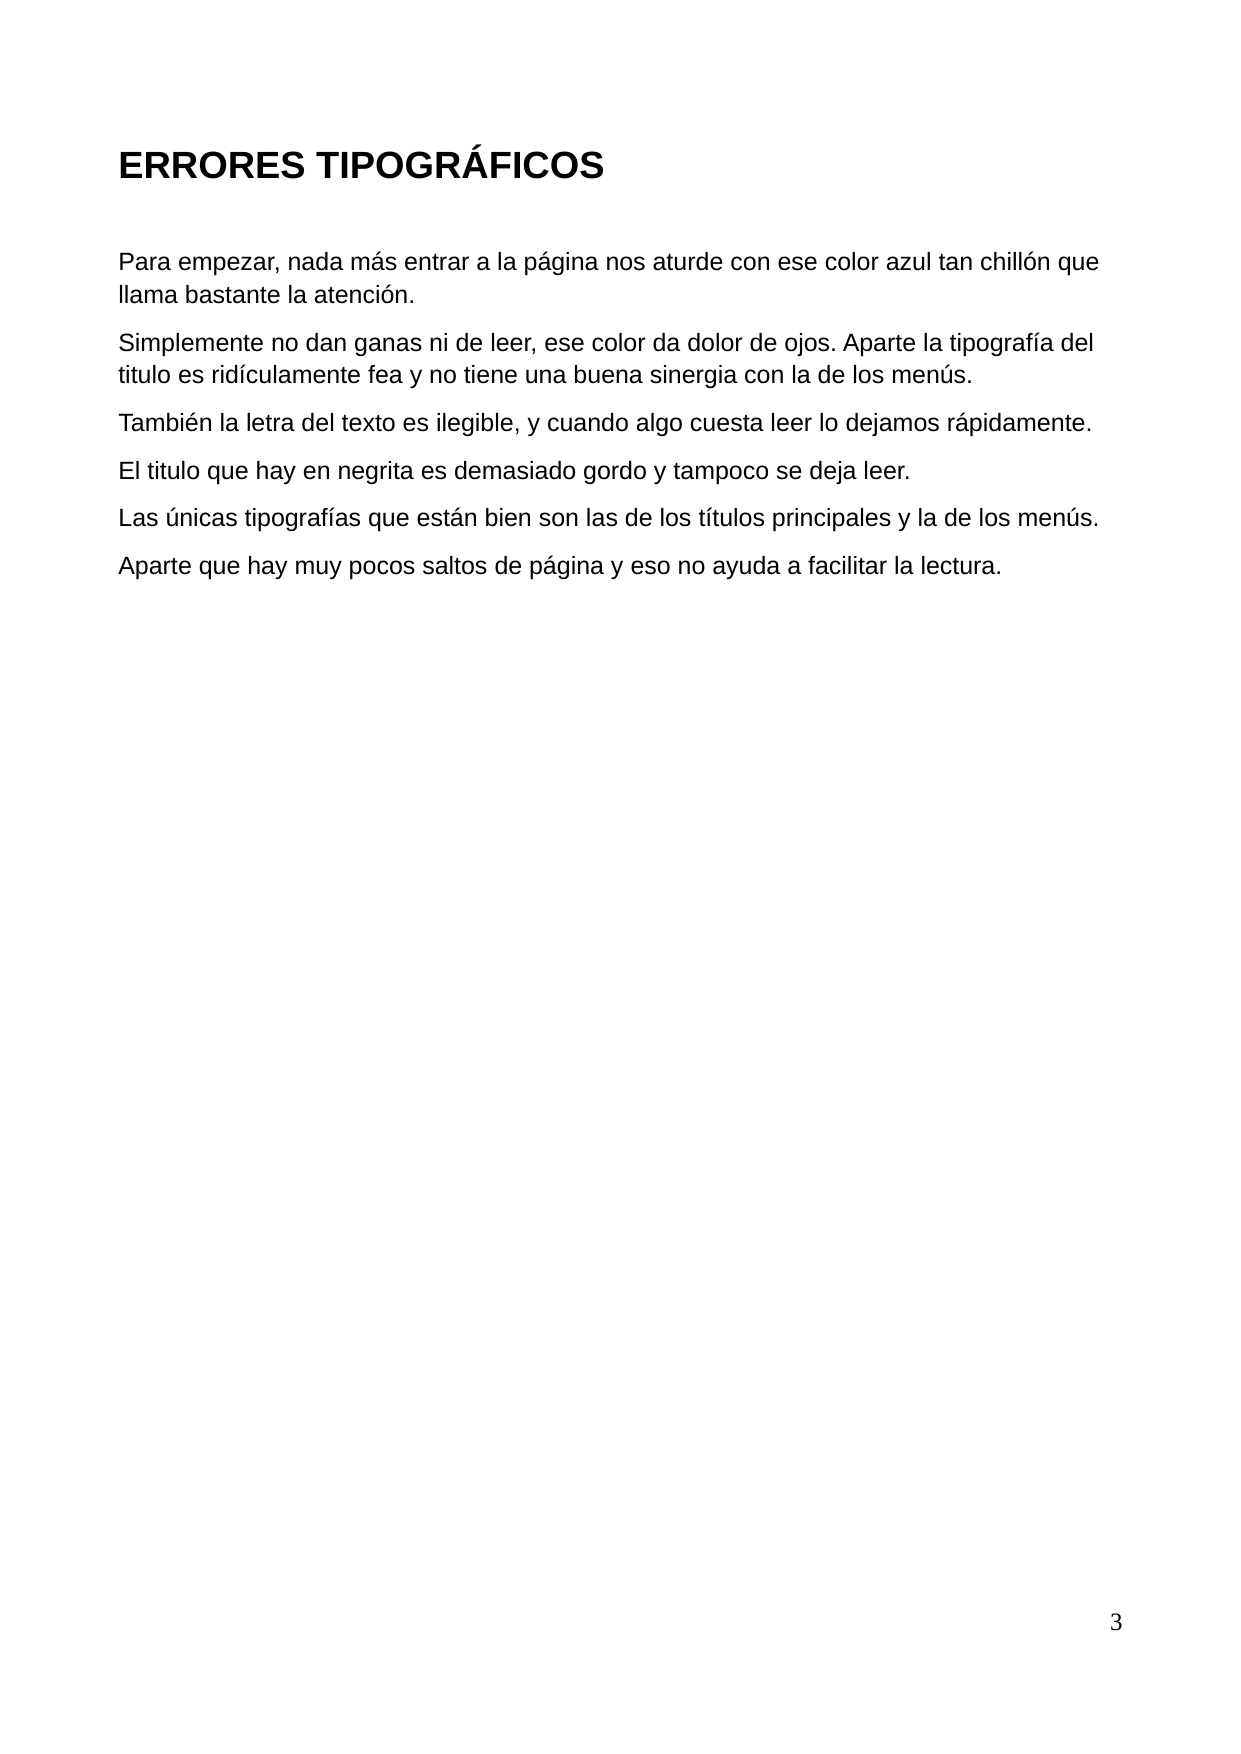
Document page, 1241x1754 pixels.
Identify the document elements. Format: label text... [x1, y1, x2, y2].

text El titulo que hay en negrita es demasiado gordo y tampoco se deja leer. [118, 456, 1122, 484]
text Aparte que hay muy pocos saltos de página y eso no ayuda a facilitar la lectura. [118, 551, 1122, 580]
text También la letra del texto es ilegible, y cuando algo cuesta leer lo dejamos rápidamente. [118, 408, 1122, 437]
text Las únicas tipografías que están bien son las de los títulos principales y la de los menús. [118, 503, 1122, 532]
text Para empezar, nada más entrar a la página nos aturde con ese color azul tan chillón que llama bastante la atención. [118, 247, 1122, 309]
subtitle ERRORES TIPOGRÁFICOS [118, 143, 1122, 187]
text Simplemente no dan ganas ni de leer, ese color da dolor de ojos. Aparte la tipografía del titulo es ridículamente fea y no tiene una buena sinergia con la de los menús. [118, 327, 1122, 389]
